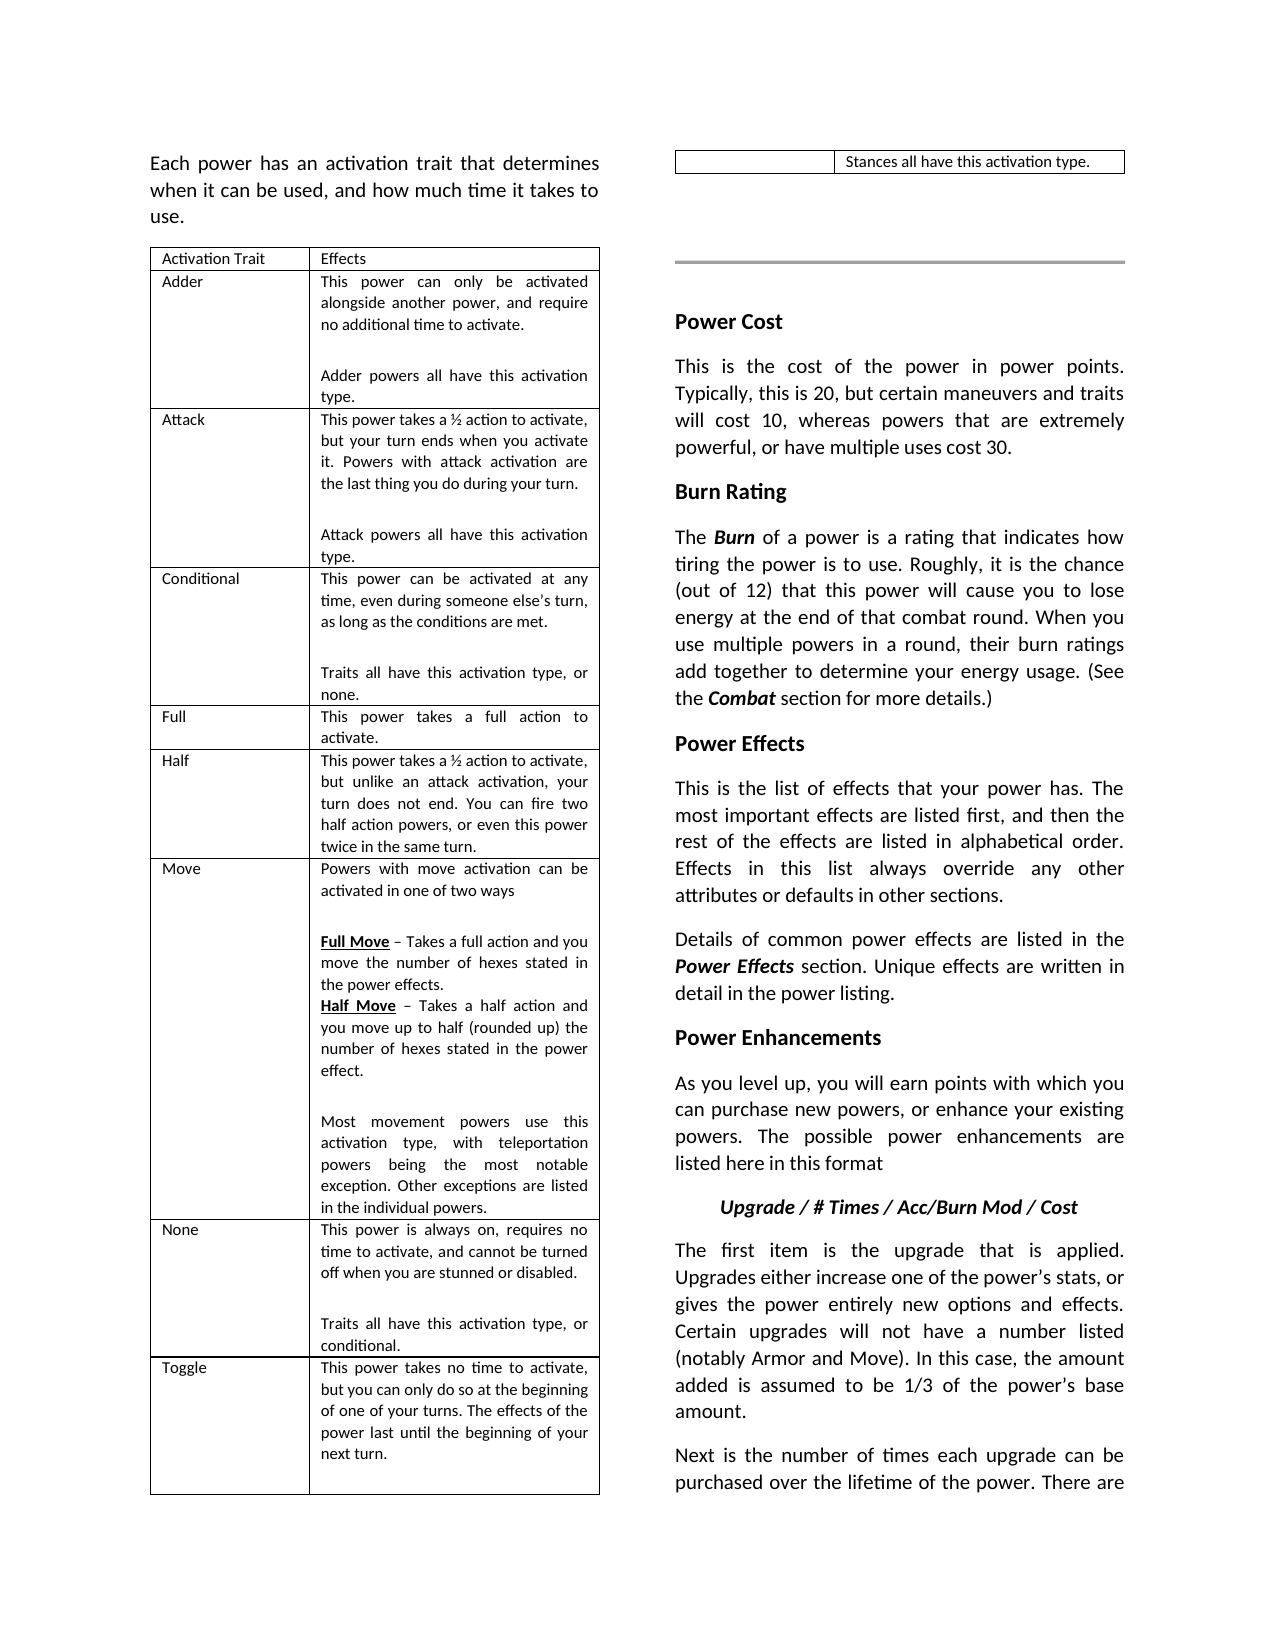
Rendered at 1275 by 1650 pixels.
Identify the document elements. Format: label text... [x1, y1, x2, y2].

text This is the list of effects that your power has. The most important effects are listed first, and then the rest of the effects are listed in alphabetical order. Effects in this list always override any other attributes or defaults in other sections. [675, 775, 1125, 908]
table_cell Full [151, 706, 309, 749]
table_cell Stances all have this activation type. [835, 151, 1124, 172]
table_header Effects [310, 248, 599, 270]
table_cell This power is always on, requires no time to activate, and cannot be turned off when you are stunned or disabled. Traits all have this activation type, or conditional. [310, 1220, 599, 1356]
text The first item is the upgrade that is applied. Upgrades either increase one of the power’s stats, or gives the power entirely new options and effects. Certain upgrades will not have a number listed (notably Armor and Move). In this case, the amount added is assumed to be 1/3 of the power’s base amount. [675, 1237, 1125, 1424]
table_cell This power takes a full action to activate. [310, 706, 599, 749]
text Upgrade / # Times / Acc/Burn Mod / Cost [675, 1194, 1125, 1219]
text Power Effects [675, 729, 1125, 757]
text Power Cost [675, 307, 1125, 335]
table_cell Attack [151, 409, 309, 567]
table_cell None [151, 1220, 309, 1356]
table_cell This power takes no time to activate, but you can only do so at the beginning of one of your turns. The effects of the power last until the beginning of your next turn. [310, 1358, 599, 1494]
table_cell This power can be activated at any time, even during someone else’s turn, as long as the conditions are met. Traits all have this activation type, or none. [310, 568, 599, 705]
table_cell Toggle [151, 1358, 309, 1494]
text Next is the number of times each upgrade can be purchased over the lifetime of the power. There are [675, 1442, 1125, 1494]
table_cell Adder [151, 271, 309, 408]
text Burn Rating [675, 477, 1125, 506]
table_cell Conditional [151, 568, 309, 705]
table_cell [676, 151, 834, 172]
text Details of common power effects are listed in the Power Effects section. Unique effects are written in detail in the power listing. [675, 926, 1125, 1005]
table_header Activation Trait [151, 248, 309, 270]
table_cell Powers with move activation can be activated in one of two ways Full Move – Takes a full action and you move the number of hexes stated in the power effects. Half Move – Takes a half action and you move up to half (rounded up) the number of hexes stated in the power effect. Most movement powers use this activation type, with teleportation powers being the most notable exception. Other exceptions are listed in the individual powers. [310, 859, 599, 1218]
text Power Enhancements [675, 1023, 1125, 1051]
table_cell This power takes a ½ action to activate, but unlike an attack activation, your turn does not end. You can fire two half action powers, or even this power twice in the same turn. [310, 750, 599, 858]
text The Burn of a power is a rating that indicates how tiring the power is to use. Roughly, it is the chance (out of 12) that this power will cause you to lose energy at the end of that combat round. When you use multiple powers in a round, their burn ratings add together to determine your energy usage. (See the Combat section for more details.) [675, 524, 1125, 711]
text As you level up, you will earn points with which you can purchase new powers, or enhance your existing powers. The possible power enhancements are listed here in this format [675, 1070, 1125, 1176]
table_cell This power takes a ½ action to activate, but your turn ends when you activate it. Powers with attack activation are the last thing you do during your turn. Attack powers all have this activation type. [310, 409, 599, 567]
text Each power has an activation trait that determines when it can be used, and how much time it takes to use. [150, 150, 600, 229]
text This is the cost of the power in power points. Typically, this is 20, but certain maneuvers and traits will cost 10, whereas powers that are extremely powerful, or have multiple uses cost 30. [675, 353, 1125, 459]
table_cell This power can only be activated alongside another power, and require no additional time to activate. Adder powers all have this activation type. [310, 271, 599, 408]
table_cell Move [151, 859, 309, 1218]
table_cell Half [151, 750, 309, 858]
